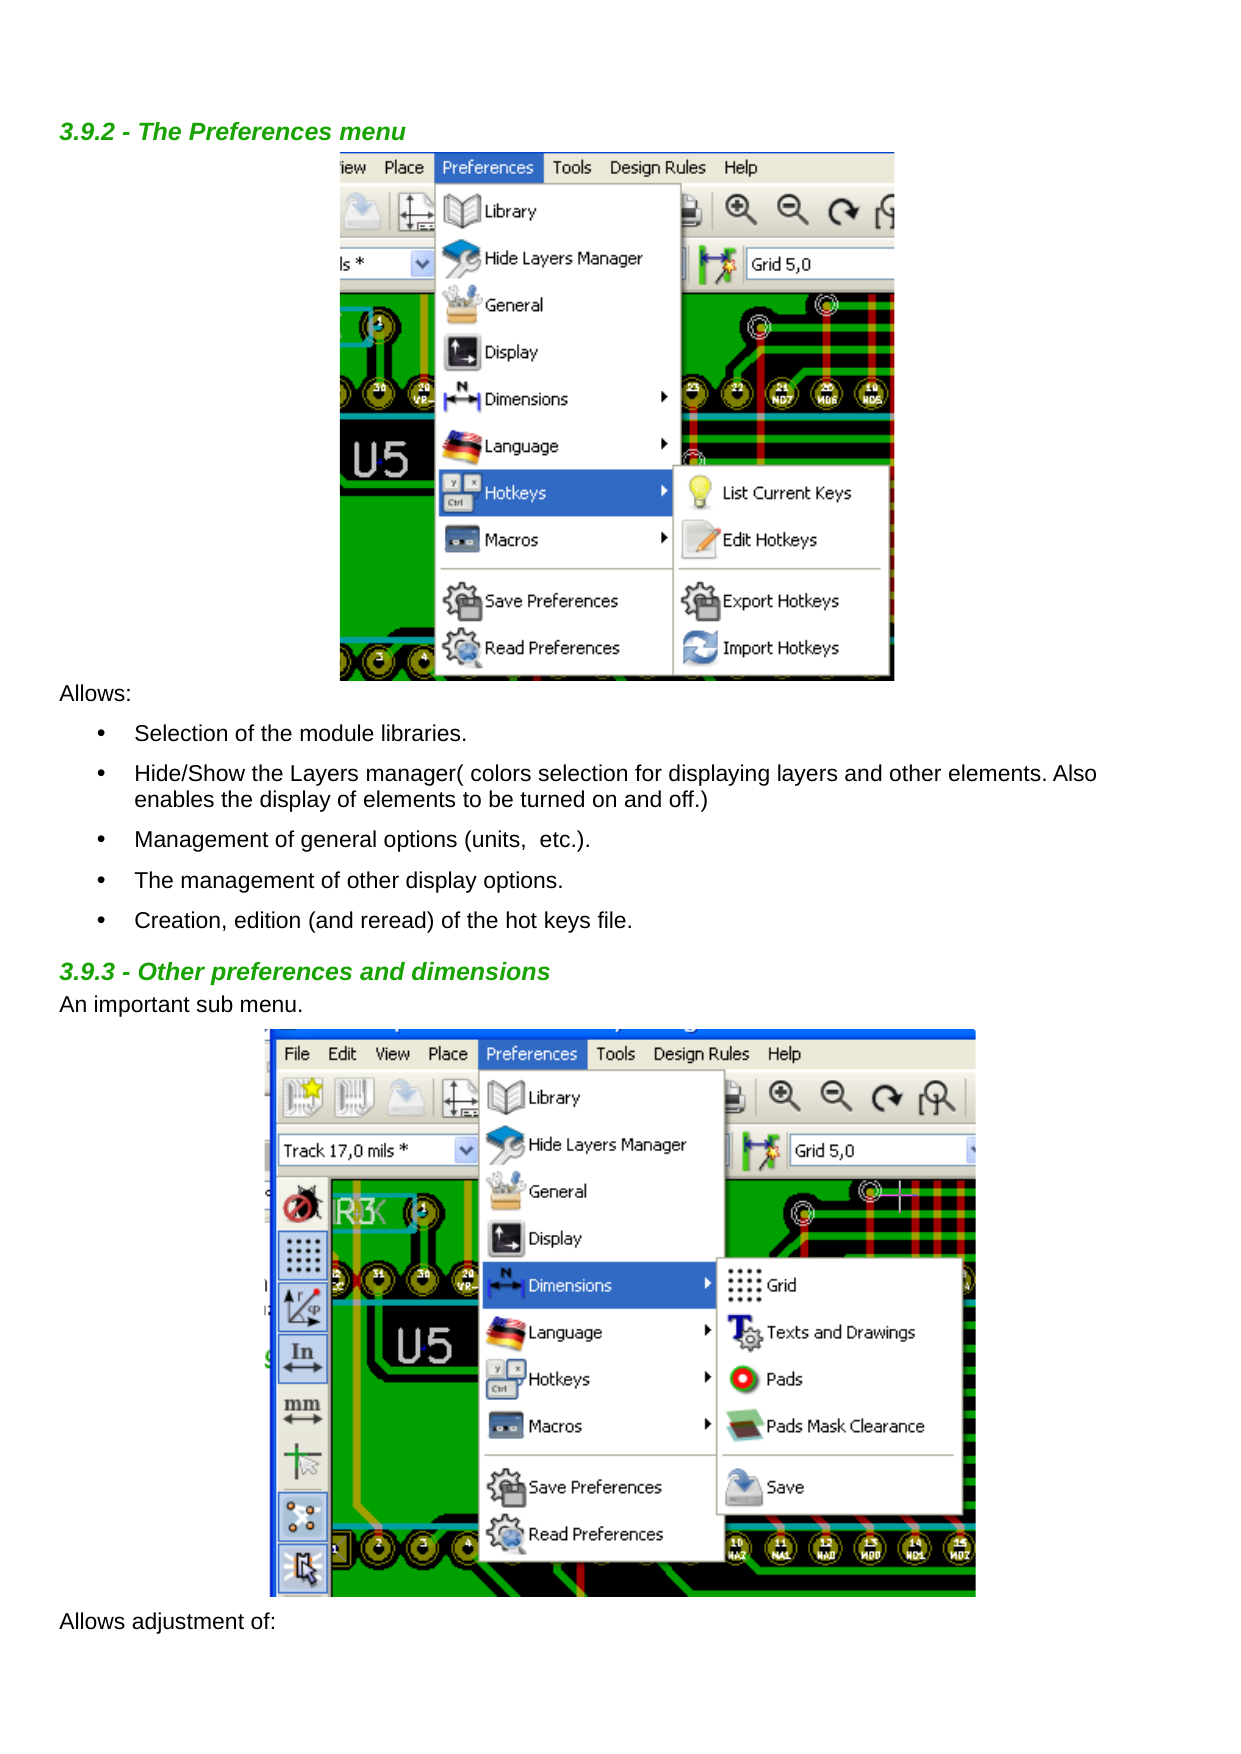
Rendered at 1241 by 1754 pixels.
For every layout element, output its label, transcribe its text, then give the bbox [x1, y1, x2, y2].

text An important sub menu. [59, 992, 1181, 1017]
subtitle The Preferences menu [59, 118, 1181, 146]
subtitle Other preferences and dimensions [59, 957, 1181, 985]
list The management of other display options. [97, 866, 1181, 894]
list Hide/Show the Layers manager( colors selection for displaying layers and other elements. Also enables the display of elements to be turned on and off.) [97, 759, 1181, 813]
picture [339, 152, 895, 681]
text Allows: [59, 681, 1181, 706]
picture [264, 1029, 976, 1597]
list Selection of the module libraries. [97, 718, 1181, 747]
text Allows adjustment of: [59, 1609, 1181, 1634]
list Creation, edition (and reread) of the hot keys file. [97, 906, 1181, 934]
list Management of general options (units, etc.). [97, 825, 1181, 853]
